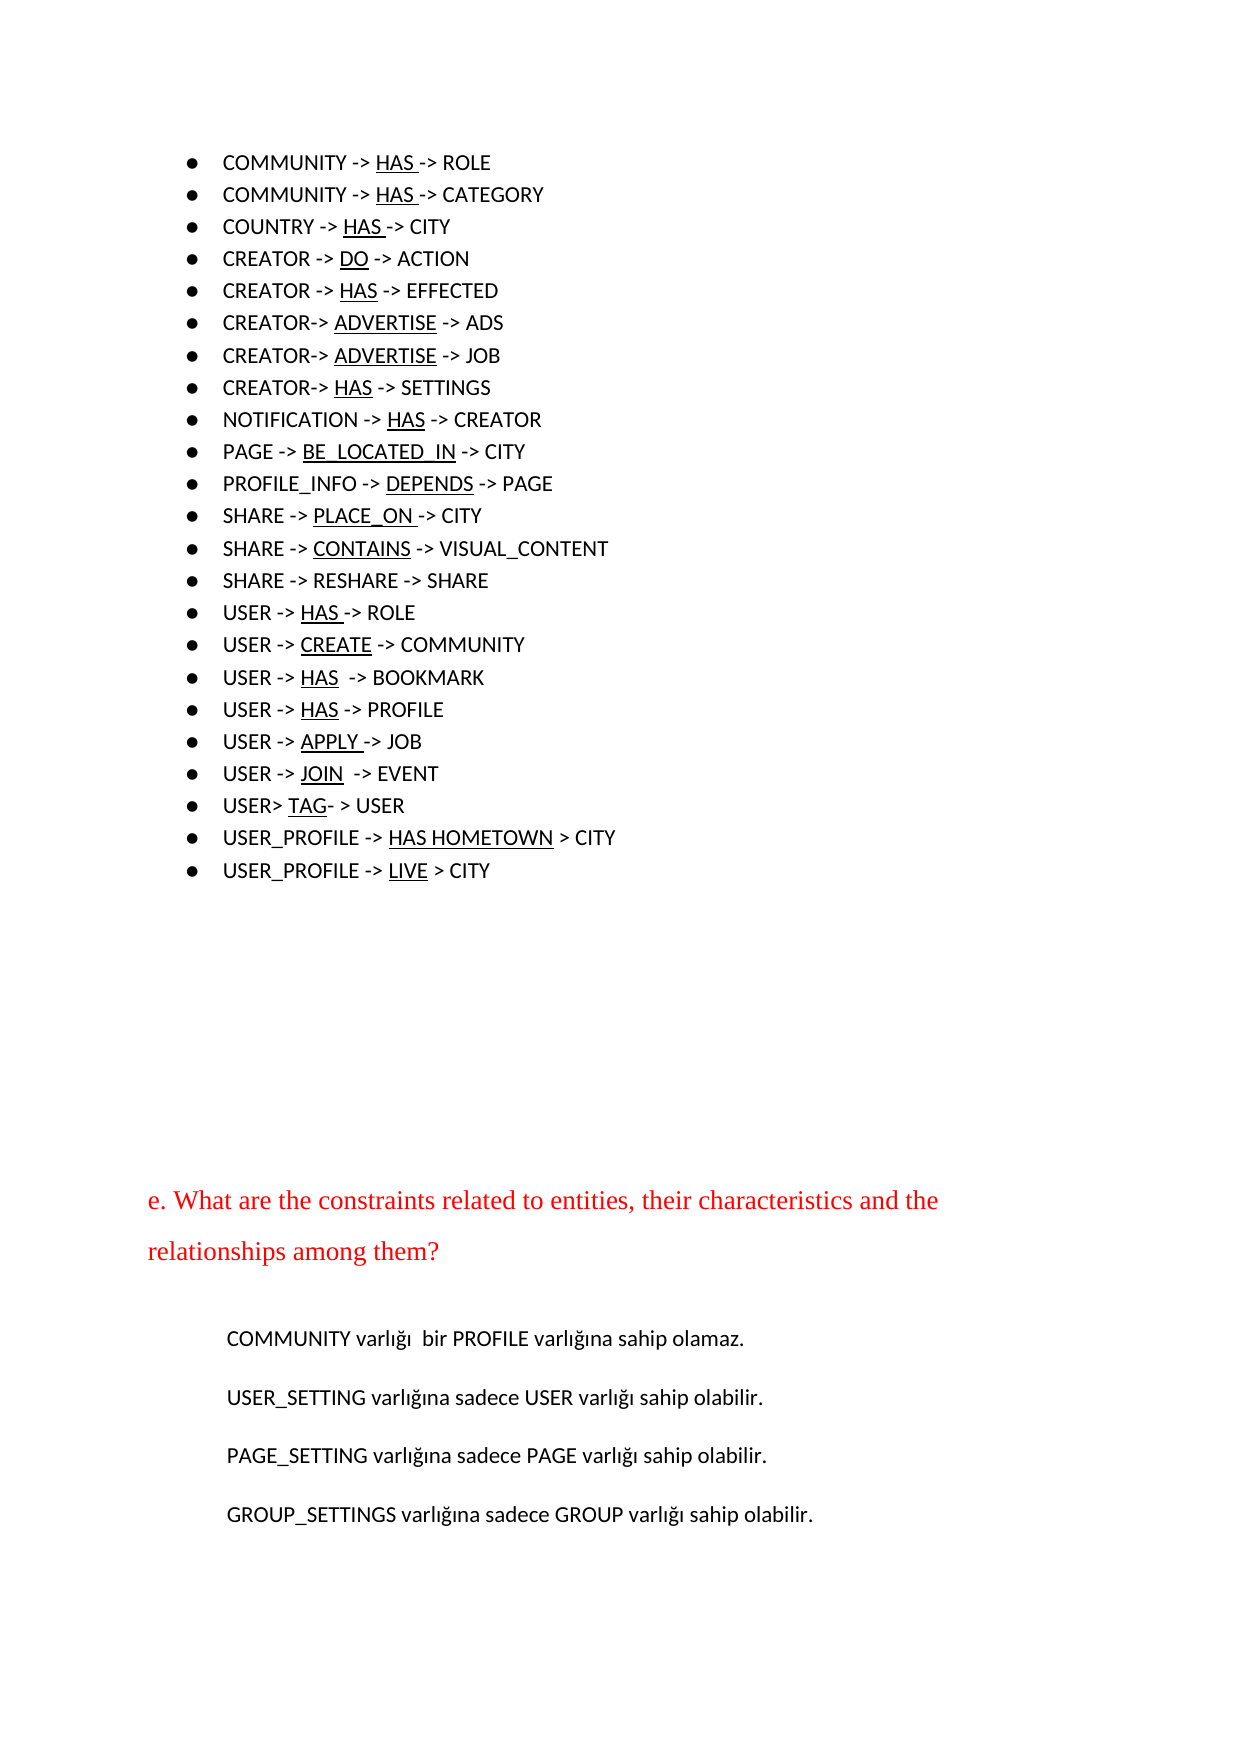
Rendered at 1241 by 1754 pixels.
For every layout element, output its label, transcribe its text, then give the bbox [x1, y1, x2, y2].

text PAGE_SETTING varlığına sadece PAGE varlığı sahip olabilir. [227, 1441, 1093, 1469]
text COMMUNITY varlığı bir PROFILE varlığına sahip olamaz. [227, 1324, 1093, 1352]
subtitle relationships among them? [148, 1235, 1093, 1266]
text USER_SETTING varlığına sadece USER varlığı sahip olabilir. [227, 1383, 1093, 1411]
table_header ACTION -> TRIGGER -> NOTIFICATION ACTION -> HAS-> EFFECTED BOOKMARK -> CONTAINS -> SHARE COMMUNITY -> HAS -> ROLE COMMUNITY -> HAS -> CATEGORY COUNTRY -> HAS -> CITY CREATOR -> DO -> ACTION CREATOR -> HAS -> EFFECTED CREATOR-> ADVERTISE -> ADS CREATOR-> ADVERTISE -> JOB CREATOR-> HAS -> SETTINGS NOTIFICATION -> HAS -> CREATOR PAGE -> BE_LOCATED_IN -> CITY PROFILE_INFO -> DEPENDS -> PAGE SHARE -> PLACE_ON -> CITY SHARE -> CONTAINS -> VISUAL_CONTENT SHARE -> RESHARE -> SHARE USER -> HAS -> ROLE USER -> CREATE -> COMMUNITY USER -> HAS -> BOOKMARK USER -> HAS -> PROFILE USER -> APPLY -> JOB USER -> JOIN -> EVENT USER> TAG- > USER USER_PROFILE -> HAS HOMETOWN > CITY USER_PROFILE -> LIVE > CITY [136, 148, 777, 1087]
text GROUP_SETTINGS varlığına sadece GROUP varlığı sahip olabilir. [227, 1500, 1093, 1528]
subtitle e. What are the constraints related to entities, their characteristics and the [148, 1184, 1093, 1216]
